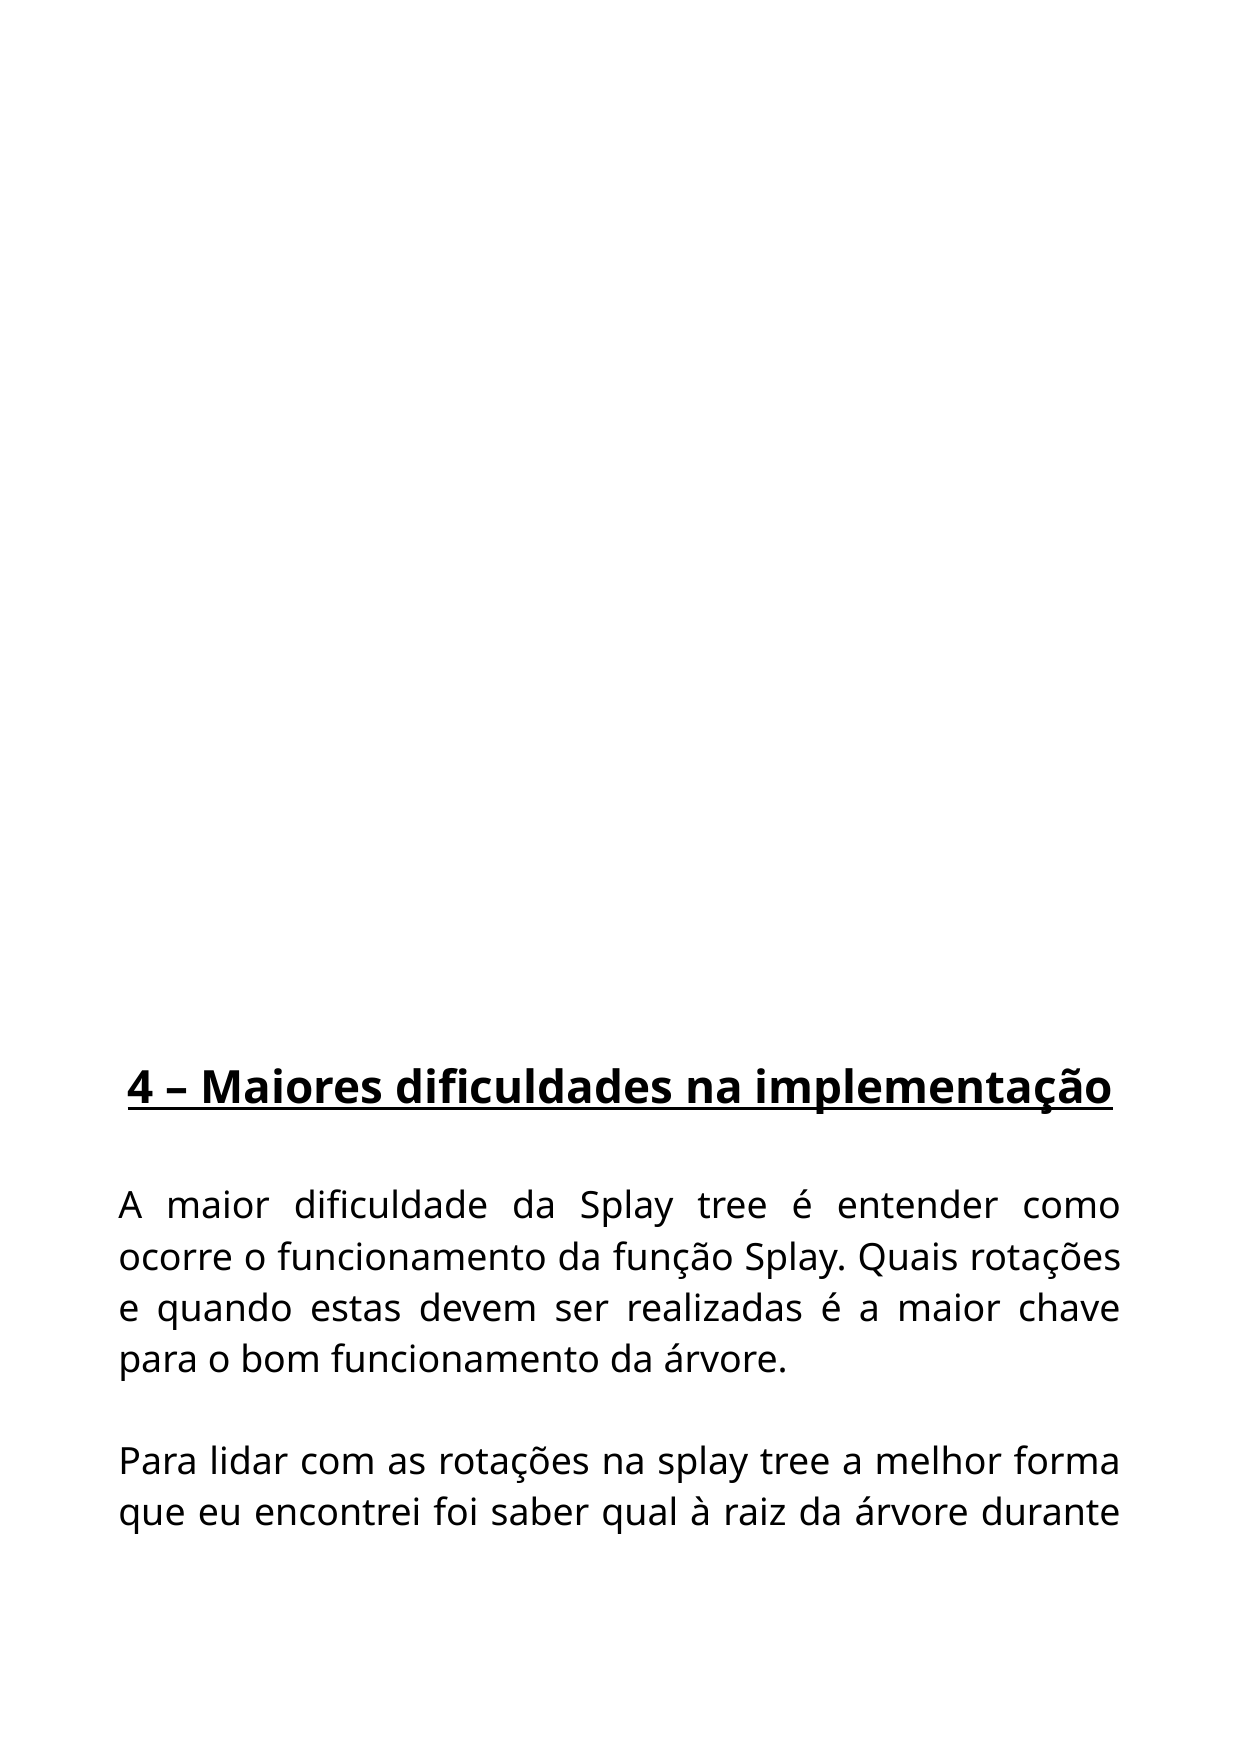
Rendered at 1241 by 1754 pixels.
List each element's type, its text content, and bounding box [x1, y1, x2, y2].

text 4 – Maiores dificuldades na implementação [118, 1054, 1122, 1116]
text A maior dificuldade da Splay tree é entender como ocorre o funcionamento da função Splay. Quais rotações e quando estas devem ser realizadas é a maior chave para o bom funcionamento da árvore. [118, 1179, 1122, 1383]
text Para lidar com as rotações na splay tree a melhor forma que eu encontrei foi saber qual à raiz da árvore durante [118, 1434, 1122, 1536]
